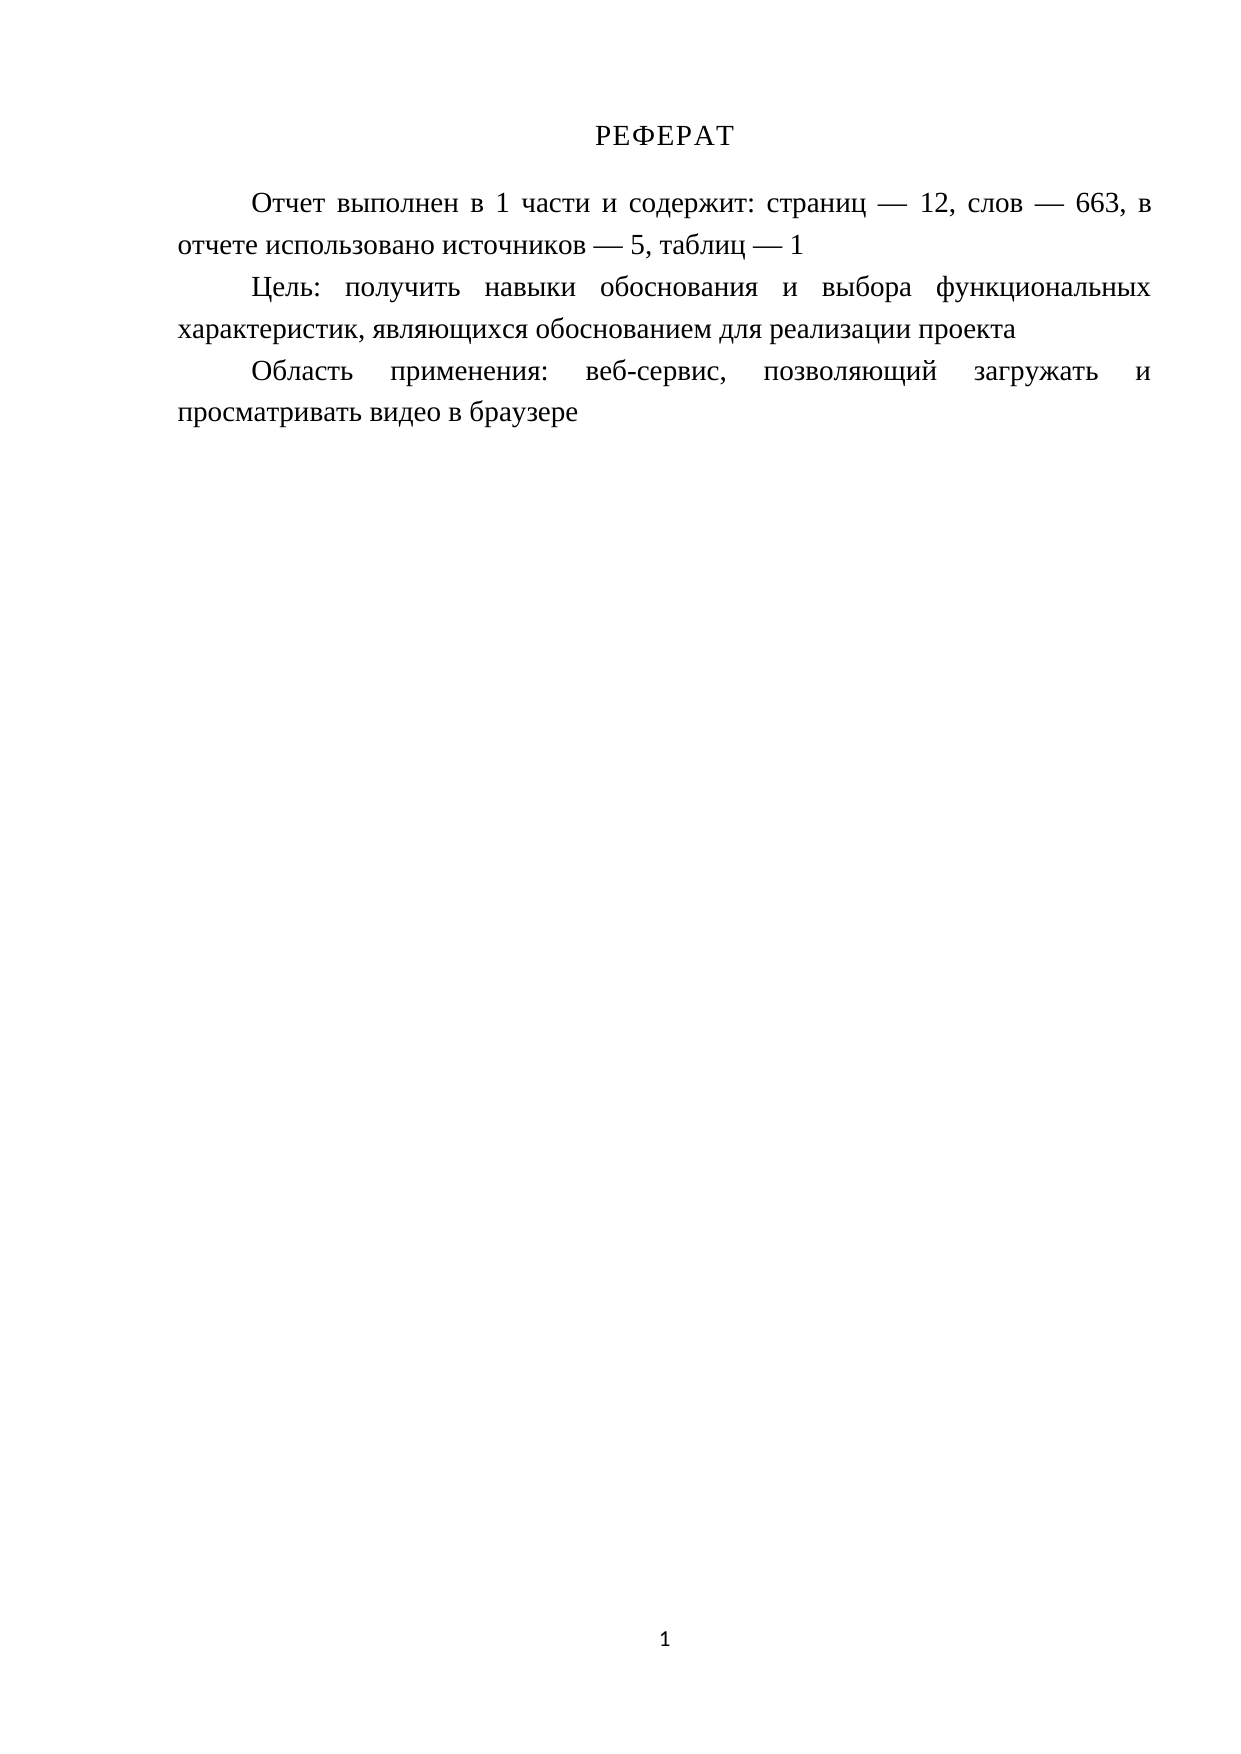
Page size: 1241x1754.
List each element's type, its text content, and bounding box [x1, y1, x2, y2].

text Цель: получить навыки обоснования и выбора функциональных характеристик, являющихся обоснованием для реализации проекта [177, 269, 1152, 344]
subtitle Реферат [177, 118, 1152, 152]
text Область применения: веб-сервис, позволяющий загружать и просматривать видео в браузере [177, 353, 1152, 428]
text Отчет выполнен в 1 части и содержит: страниц — 11, слов — 663, в отчете использовано источников — 5, таблиц — 1 [177, 185, 1152, 261]
